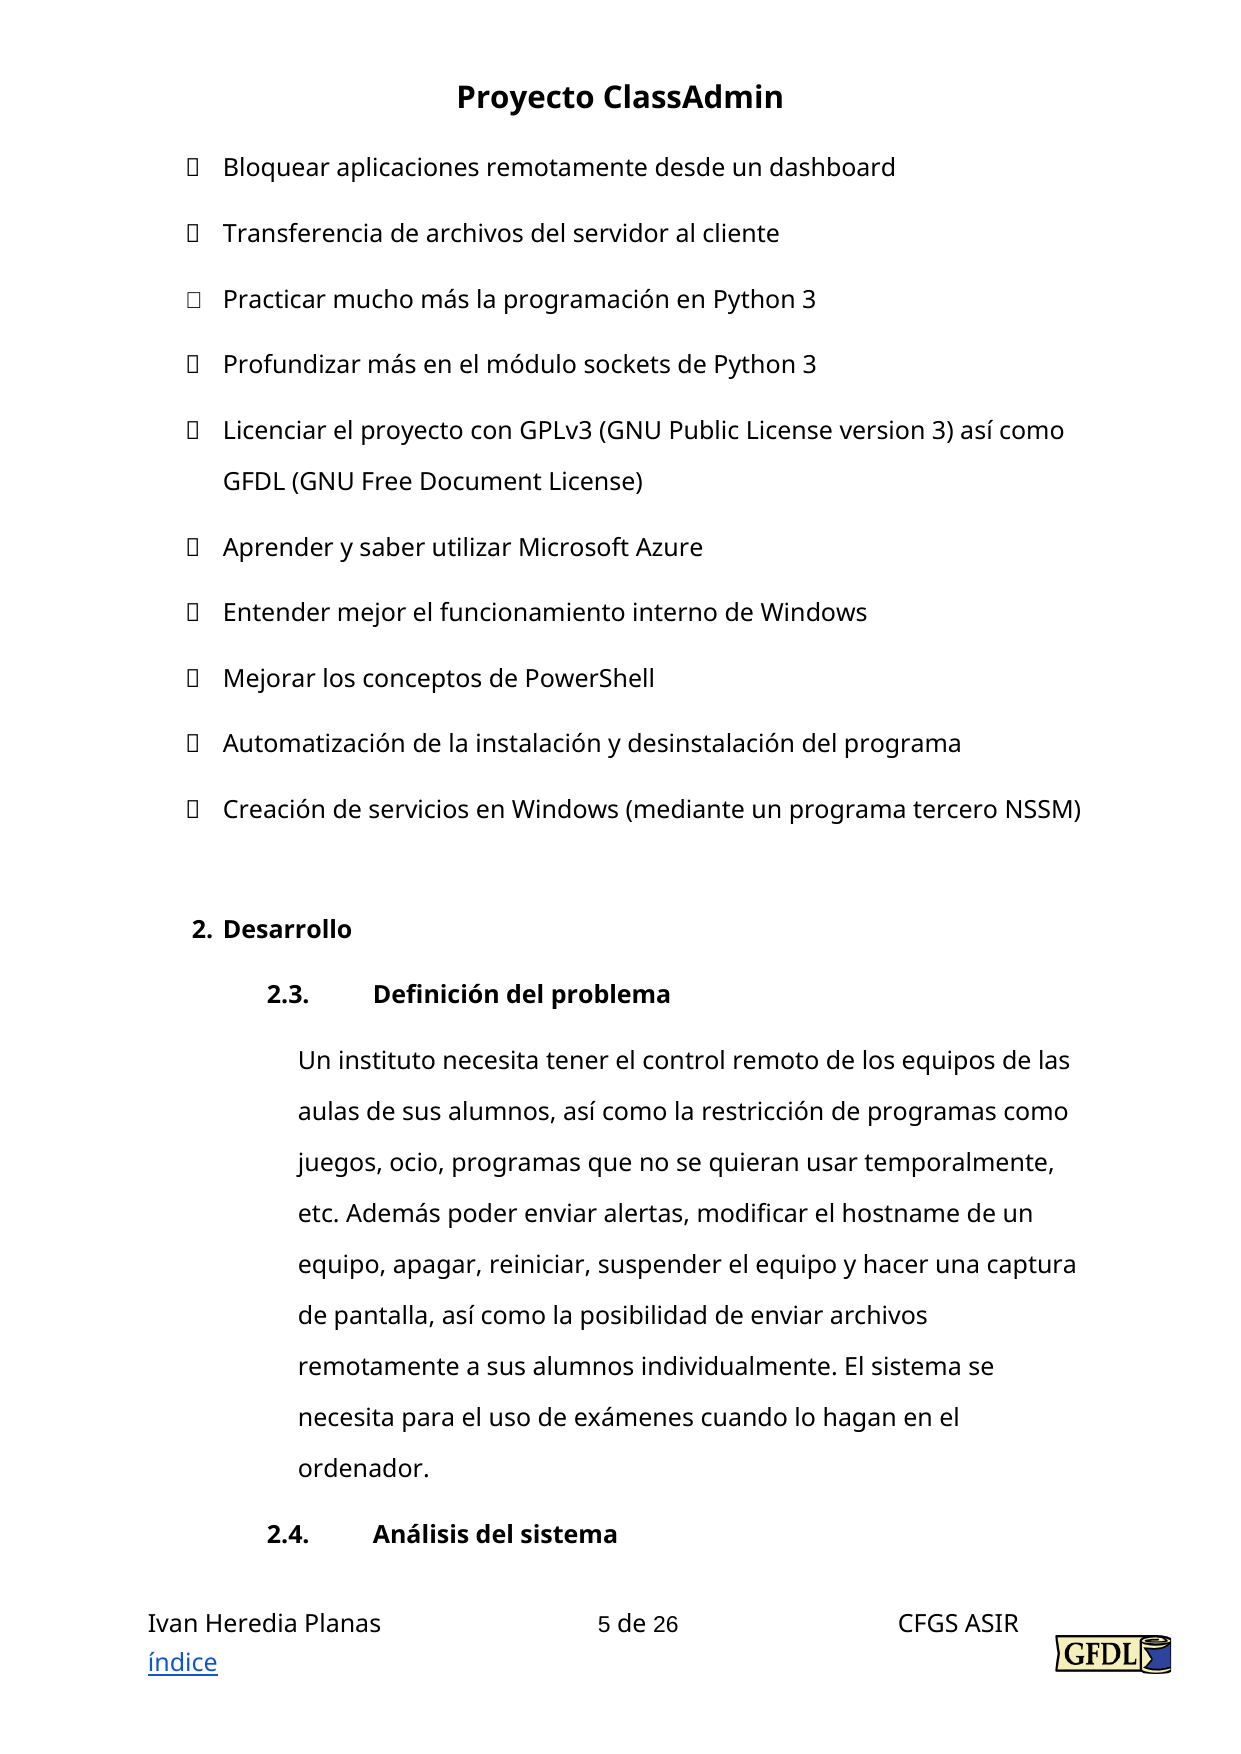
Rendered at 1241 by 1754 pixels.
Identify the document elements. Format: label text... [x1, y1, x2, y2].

list Licenciar el proyecto con GPLv3 (GNU Public License version 3) así como GFDL (GNU Free Document License) [185, 412, 1093, 498]
list Mejorar los conceptos de PowerShell [185, 660, 1093, 694]
picture [1055, 1635, 1172, 1674]
list Definición del problema [260, 977, 1093, 1011]
list Bloquear aplicaciones remotamente desde un dashboard [185, 150, 1093, 184]
list Análisis del sistema [260, 1517, 1093, 1551]
list Entender mejor el funcionamiento interno de Windows [185, 595, 1093, 629]
list Automatización de la instalación y desinstalación del programa [185, 726, 1093, 760]
list Desarrollo [185, 911, 1093, 945]
list Profundizar más en el módulo sockets de Python 3 [185, 347, 1093, 381]
list Creación de servicios en Windows (mediante un programa tercero NSSM) [185, 792, 1093, 826]
text Un instituto necesita tener el control remoto de los equipos de las aulas de sus alumnos, así como la restricción de programas como juegos, ocio, programas que no se quieran usar temporalmente, etc. Además poder enviar alertas, modificar el hostname de un equipo, apagar, reiniciar, suspender el equipo y hacer una captura de pantalla, así como la posibilidad de enviar archivos remotamente a sus alumnos individualmente. El sistema se necesita para el uso de exámenes cuando lo hagan en el ordenador. [298, 1043, 1093, 1485]
list Practicar mucho más la programación en Python 3 [185, 281, 1093, 315]
list Transferencia de archivos del servidor al cliente [185, 216, 1093, 250]
list Aprender y saber utilizar Microsoft Azure [185, 529, 1093, 563]
